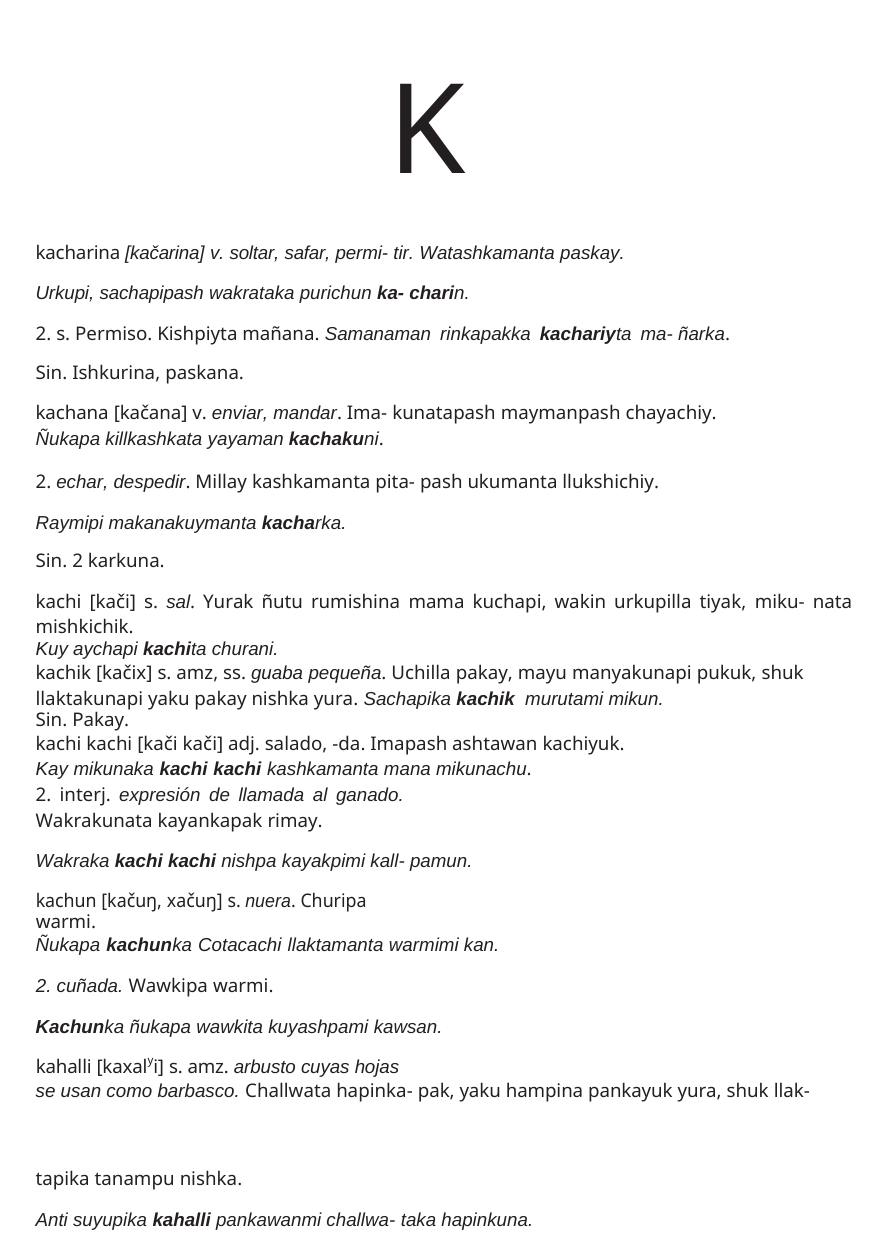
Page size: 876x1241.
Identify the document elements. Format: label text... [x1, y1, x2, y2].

text Ñukapa killkashkata yayaman kachakuni. [35, 426, 856, 451]
text Ñukapa kachunka Cotacachi llaktamanta warmimi kan. [35, 934, 856, 956]
text tapika tanampu nishka. [35, 1166, 856, 1191]
text kachi kachi [kači kači] adj. salado, -da. Imapash ashtawan kachiyuk. [35, 731, 852, 755]
text kacharina [kačarina] v. soltar, safar, permi- tir. Watashkamanta paskay. [35, 240, 856, 264]
text Kachunka ñukapa wawkita kuyashpami kawsan. [35, 1016, 856, 1037]
text warmi. [36, 912, 856, 933]
text kachi [kači] s. sal. Yurak ñutu rumishina mama kuchapi, wakin urkupilla tiyak, miku- nata mishkichik. [35, 588, 852, 639]
text Sin. Ishkurina, paskana. [35, 363, 856, 384]
text 2. cuñada. Wawkipa warmi. [36, 973, 856, 998]
text kachun [kačuŋ, xačuŋ] s. nuera. Churipa [36, 889, 856, 912]
text Sin. Pakay. [35, 711, 856, 731]
text Wakraka kachi kachi nishpa kayakpimi kall- pamun. [35, 850, 852, 872]
text 2. s. Permiso. Kishpiyta mañana. Samanaman rinkapakka kachariyta ma- ñarka. [35, 321, 856, 346]
text 2. echar, despedir. Millay kashkamanta pita- pash ukumanta llukshichiy. [35, 469, 852, 494]
text Anti suyupika kahalli pankawanmi challwa- taka hapinkuna. [35, 1209, 816, 1230]
text Kay mikunaka kachi kachi kashkamanta mana mikunachu. [35, 755, 856, 781]
text Wakrakunata kayankapak rimay. [35, 807, 856, 833]
text kachik [kačix] s. amz, ss. guaba pequeña. Uchilla pakay, mayu manyakunapi pukuk, shuk llaktakunapi yaku pakay nishka yura. Sachapika kachik murutami mikun. [35, 659, 853, 711]
text 2. interj. expresión de llamada al ganado. [35, 781, 856, 807]
text kahalli [kaxalyi] s. amz. arbusto cuyas hojas [36, 1054, 856, 1078]
text Raymipi makanakuymanta kacharka. [35, 512, 856, 533]
text Kuy aychapi kachita churani. [35, 639, 856, 659]
text Sin. 2 karkuna. [35, 551, 856, 571]
text kachana [kačana] v. enviar, mandar. Ima- kunatapash maymanpash chayachiy. [35, 401, 852, 425]
subtitle K [19, 40, 835, 210]
text Urkupi, sachapipash wakrataka purichun ka- charin. [35, 282, 856, 303]
text se usan como barbasco. Challwata hapinka- pak, yaku hampina pankayuk yura, shuk llak- [35, 1078, 856, 1103]
